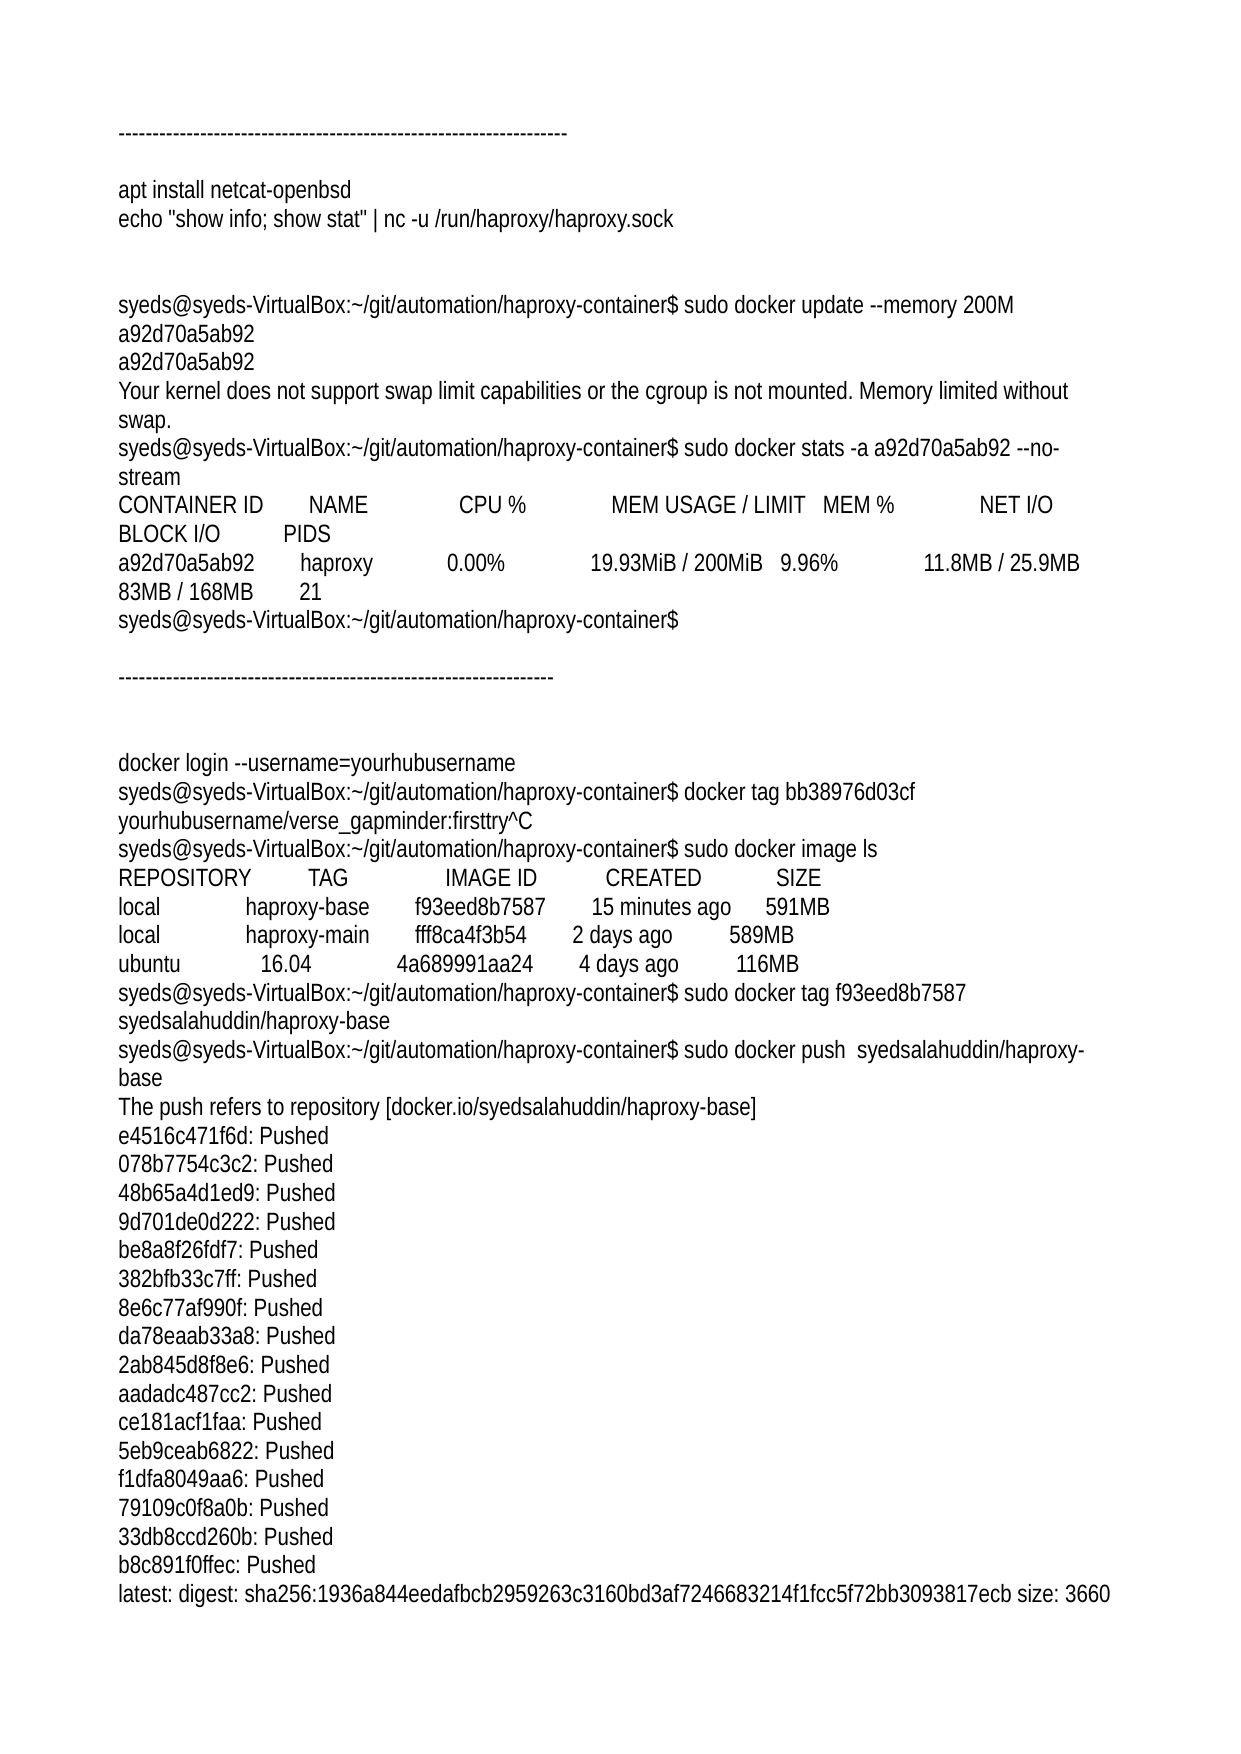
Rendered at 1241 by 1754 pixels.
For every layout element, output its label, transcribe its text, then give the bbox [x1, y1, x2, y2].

text echo "show info; show stat" | nc -u /run/haproxy/haproxy.sock [118, 204, 1122, 233]
text The push refers to repository [docker.io/syedsalahuddin/haproxy-base] [118, 1092, 1122, 1121]
text ce181acf1faa: Pushed [118, 1407, 1122, 1436]
text syeds@syeds-VirtualBox:~/git/automation/haproxy-container$ docker tag bb38976d03cf yourhubusername/verse_gapminder:firsttry^C [118, 777, 1122, 834]
text local haproxy-base f93eed8b7587 15 minutes ago 591MB [118, 892, 1122, 920]
text local haproxy-main fff8ca4f3b54 2 days ago 589MB [118, 920, 1122, 949]
text syeds@syeds-VirtualBox:~/git/automation/haproxy-container$ sudo docker push syedsalahuddin/haproxy-base [118, 1035, 1122, 1092]
text apt install netcat-openbsd [118, 175, 1122, 204]
text aadadc487cc2: Pushed [118, 1378, 1122, 1407]
text syeds@syeds-VirtualBox:~/git/automation/haproxy-container$ [118, 605, 1122, 634]
text 5eb9ceab6822: Pushed [118, 1436, 1122, 1464]
text 33db8ccd260b: Pushed [118, 1522, 1122, 1550]
text syeds@syeds-VirtualBox:~/git/automation/haproxy-container$ sudo docker update --memory 200M a92d70a5ab92 [118, 290, 1122, 347]
text a92d70a5ab92 [118, 347, 1122, 376]
text syeds@syeds-VirtualBox:~/git/automation/haproxy-container$ sudo docker tag f93eed8b7587 syedsalahuddin/haproxy-base [118, 977, 1122, 1035]
text be8a8f26fdf7: Pushed [118, 1235, 1122, 1264]
text 078b7754c3c2: Pushed [118, 1149, 1122, 1178]
text da78eaab33a8: Pushed [118, 1321, 1122, 1350]
text 8e6c77af990f: Pushed [118, 1293, 1122, 1321]
text Your kernel does not support swap limit capabilities or the cgroup is not mounted. Memory limited without swap. [118, 376, 1122, 433]
text 48b65a4d1ed9: Pushed [118, 1178, 1122, 1207]
text syeds@syeds-VirtualBox:~/git/automation/haproxy-container$ sudo docker stats -a a92d70a5ab92 --no-stream [118, 433, 1122, 491]
text REPOSITORY TAG IMAGE ID CREATED SIZE [118, 863, 1122, 892]
text e4516c471f6d: Pushed [118, 1121, 1122, 1149]
text syeds@syeds-VirtualBox:~/git/automation/haproxy-container$ sudo docker image ls [118, 834, 1122, 863]
text docker login --username=yourhubusername [118, 748, 1122, 777]
text f1dfa8049aa6: Pushed [118, 1464, 1122, 1493]
text b8c891f0ffec: Pushed [118, 1550, 1122, 1579]
text ubuntu 16.04 4a689991aa24 4 days ago 116MB [118, 949, 1122, 977]
text 2ab845d8f8e6: Pushed [118, 1350, 1122, 1378]
text latest: digest: sha256:1936a844eedafbcb2959263c3160bd3af7246683214f1fcc5f72bb3093817ecb size: 3660 [118, 1579, 1122, 1608]
text CONTAINER ID NAME CPU % MEM USAGE / LIMIT MEM % NET I/O BLOCK I/O PIDS [118, 491, 1122, 548]
text 79109c0f8a0b: Pushed [118, 1493, 1122, 1522]
text 9d701de0d222: Pushed [118, 1207, 1122, 1235]
text a92d70a5ab92 haproxy 0.00% 19.93MiB / 200MiB 9.96% 11.8MB / 25.9MB 83MB / 168MB 21 [118, 548, 1122, 605]
text 382bfb33c7ff: Pushed [118, 1264, 1122, 1293]
text ---------------------------------------------------------------- [118, 662, 1122, 691]
text ------------------------------------------------------------------ [118, 118, 1122, 147]
